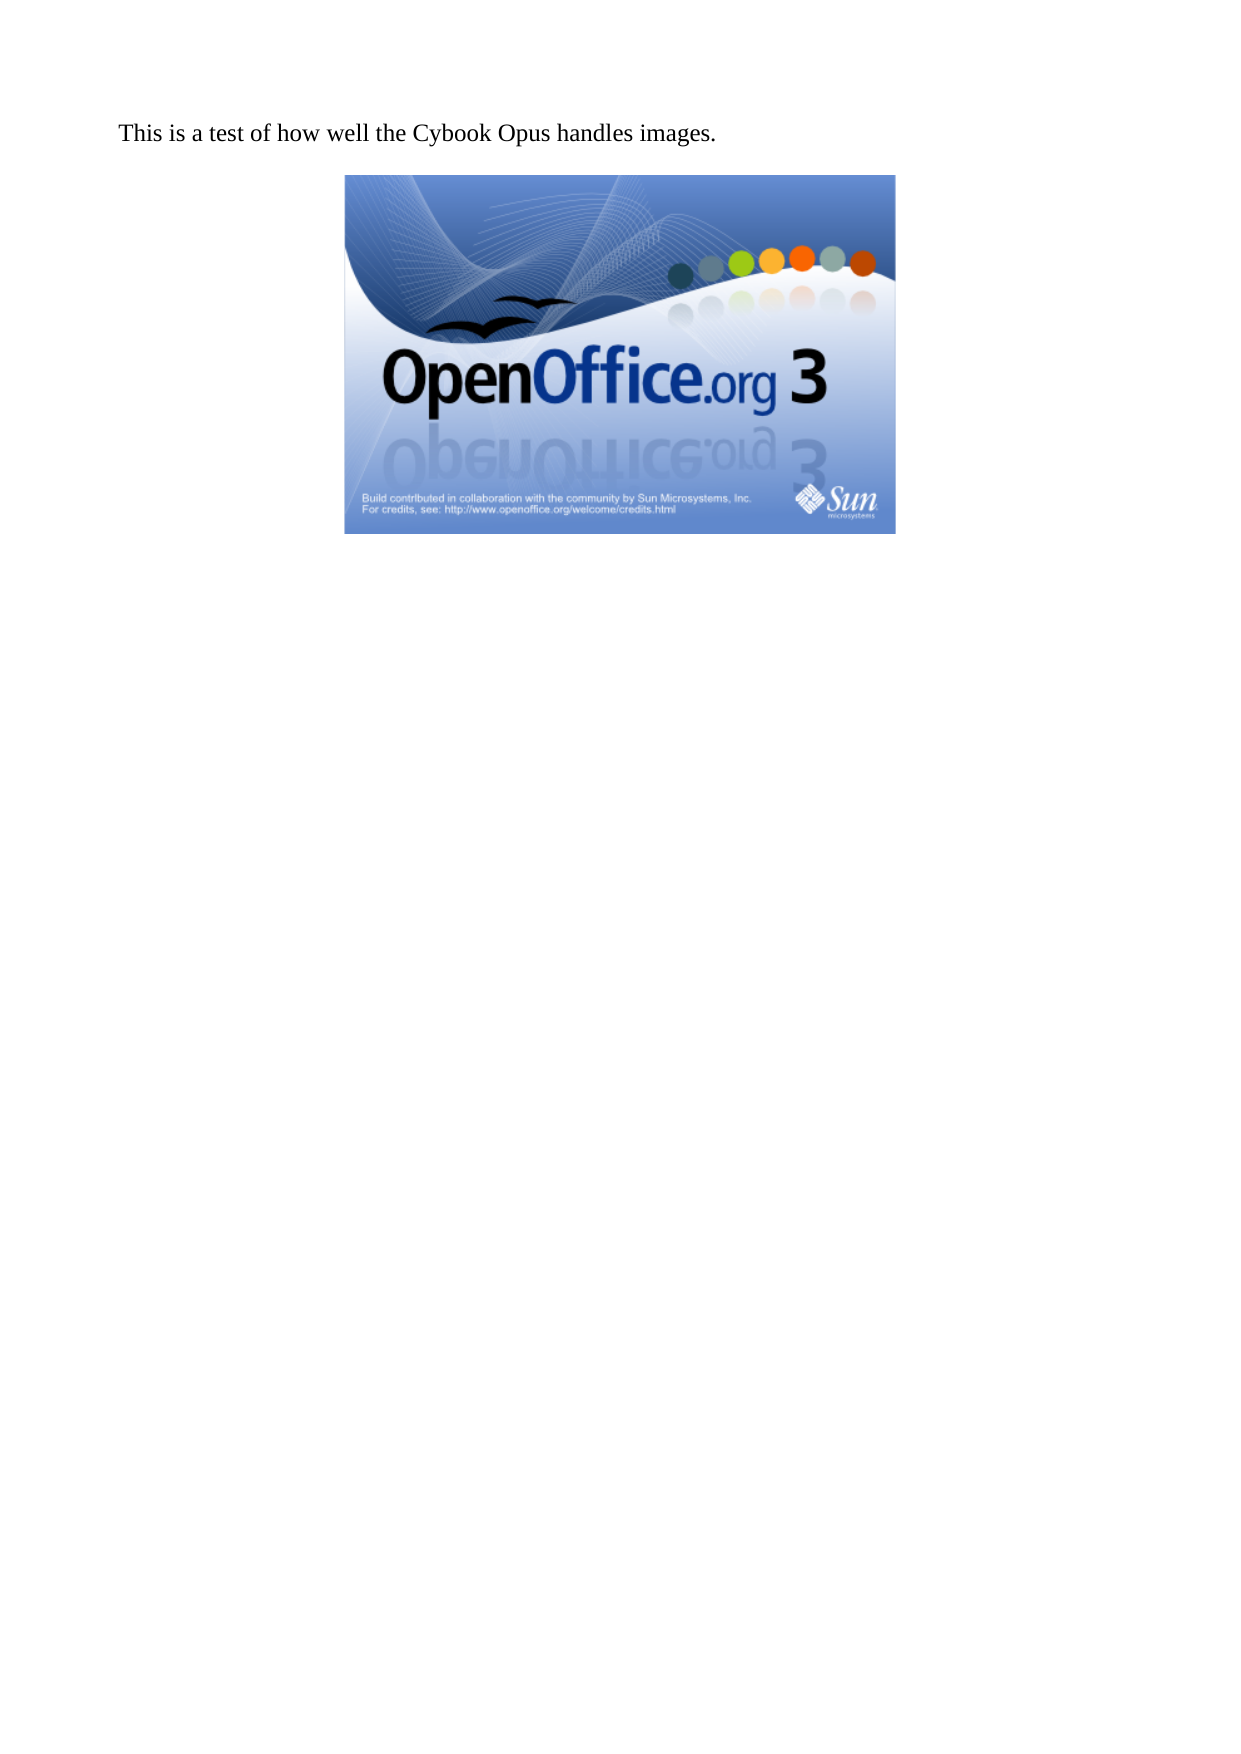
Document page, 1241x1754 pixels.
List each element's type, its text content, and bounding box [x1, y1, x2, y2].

picture [344, 175, 896, 534]
text This is a test of how well the Cybook Opus handles images. [118, 118, 1122, 147]
